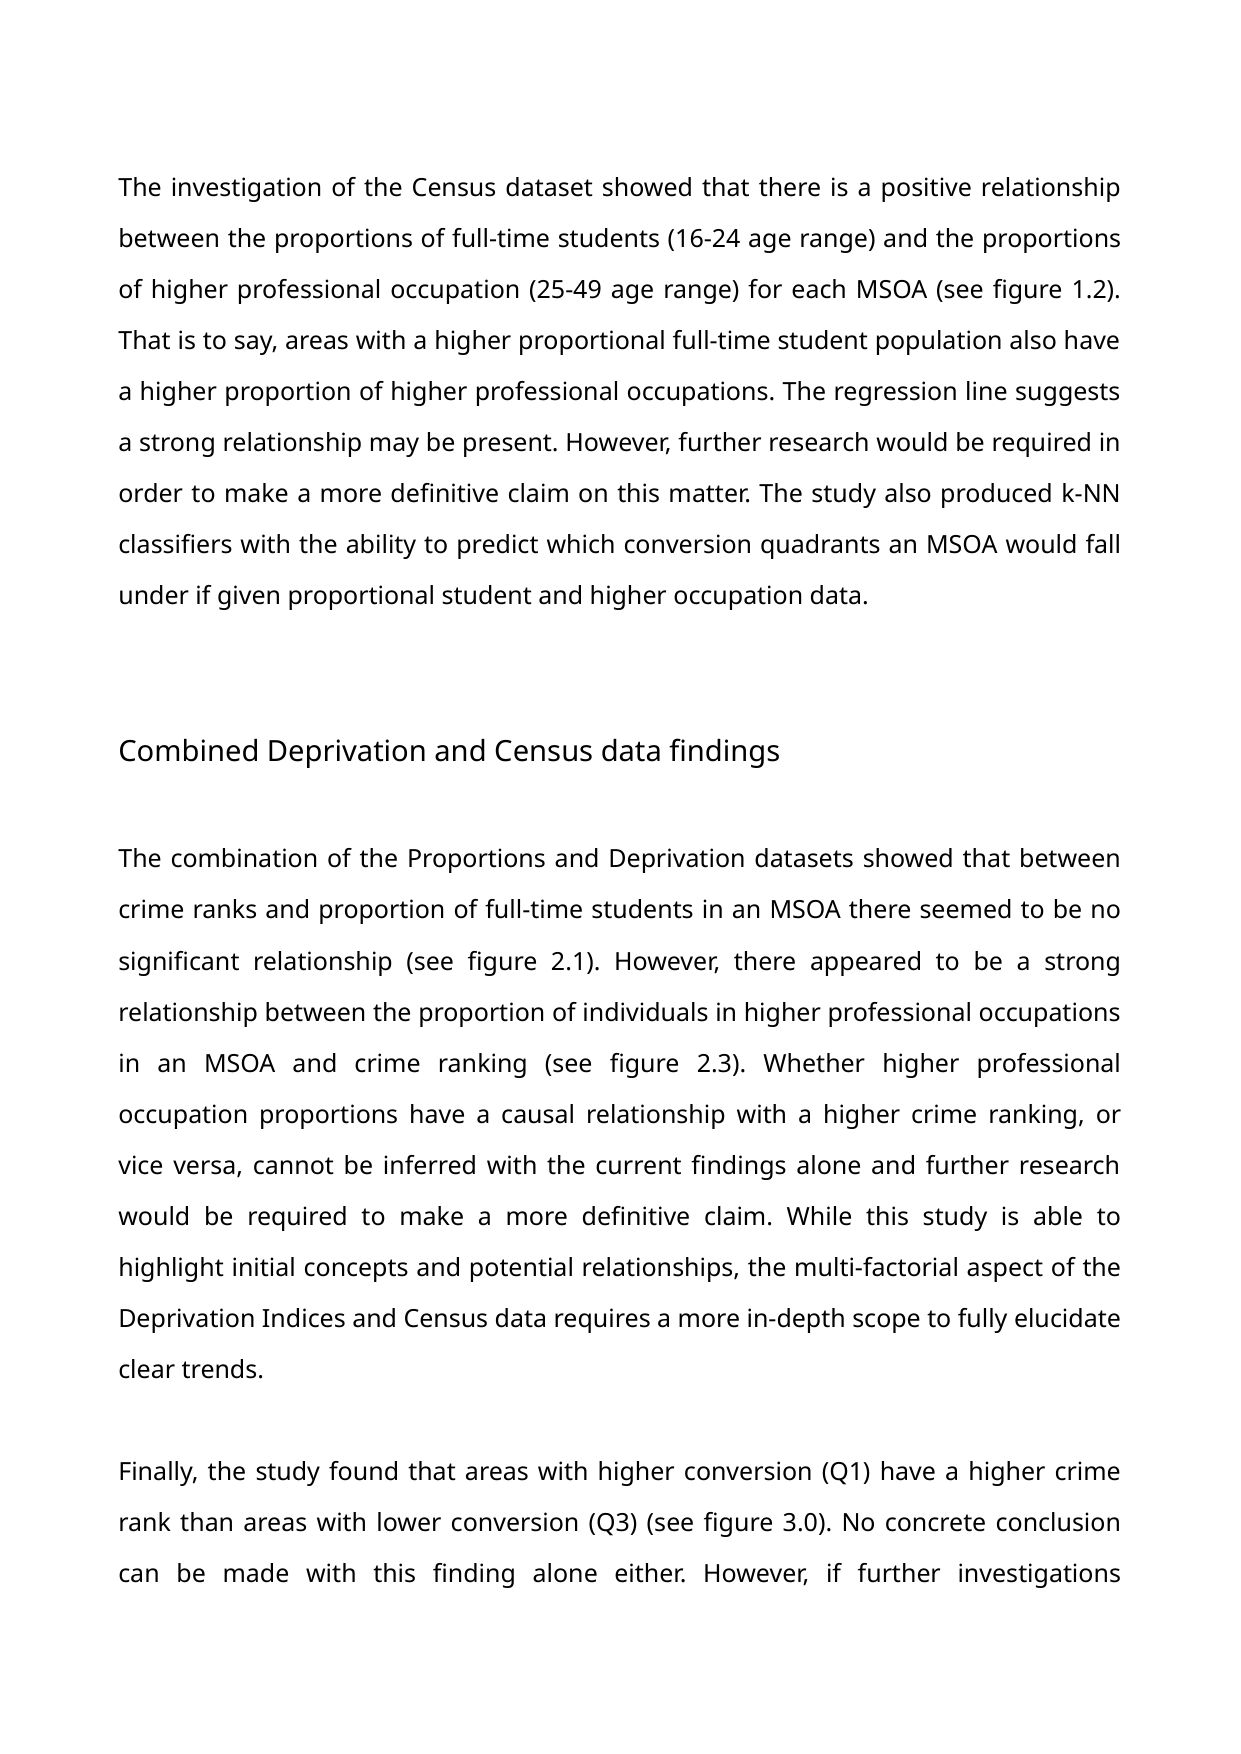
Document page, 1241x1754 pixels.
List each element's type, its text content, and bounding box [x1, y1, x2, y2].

text Combined Deprivation and Census data findings [118, 731, 1122, 770]
text The investigation of the Census dataset showed that there is a positive relationship between the proportions of full-time students (16-24 age range) and the proportions of higher professional occupation (25-49 age range) for each MSOA (see figure 1.2). That is to say, areas with a higher proportional full-time student population also have a higher proportion of higher professional occupations. The regression line suggests a strong relationship may be present. However, further research would be required in order to make a more definitive claim on this matter. The study also produced k-NN classifiers with the ability to predict which conversion quadrants an MSOA would fall under if given proportional student and higher occupation data. [118, 169, 1122, 612]
text Finally, the study found that areas with higher conversion (Q1) have a higher crime rank than areas with lower conversion (Q3) (see figure 3.0). No concrete conclusion can be made with this finding alone either. However, if further investigations [118, 1454, 1122, 1590]
text The combination of the Proportions and Deprivation datasets showed that between crime ranks and proportion of full-time students in an MSOA there seemed to be no significant relationship (see figure 2.1). However, there appeared to be a strong relationship between the proportion of individuals in higher professional occupations in an MSOA and crime ranking (see figure 2.3). Whether higher professional occupation proportions have a causal relationship with a higher crime ranking, or vice versa, cannot be inferred with the current findings alone and further research would be required to make a more definitive claim. While this study is able to highlight initial concepts and potential relationships, the multi-factorial aspect of the Deprivation Indices and Census data requires a more in-depth scope to fully elucidate clear trends. [118, 841, 1122, 1386]
